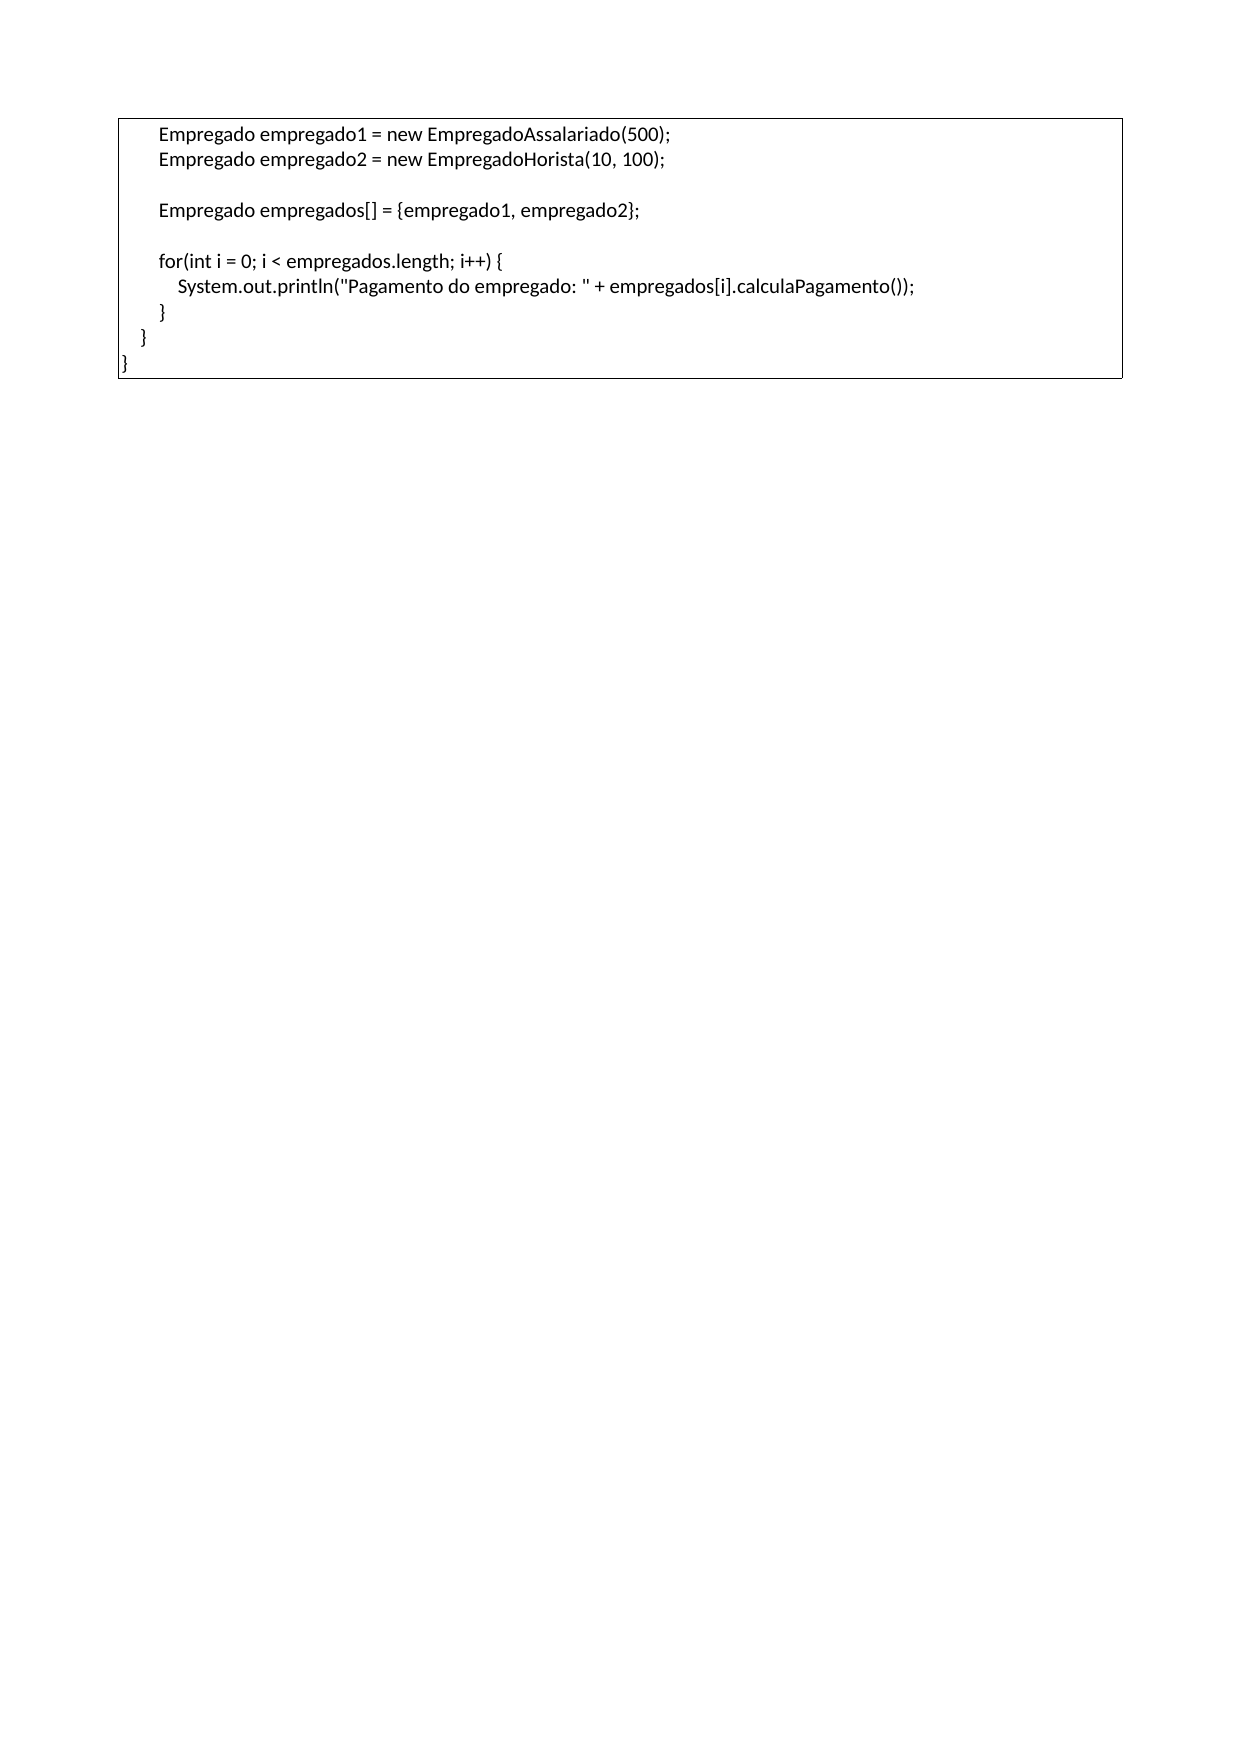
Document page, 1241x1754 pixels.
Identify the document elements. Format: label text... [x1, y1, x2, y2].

text for(int i = 0; i < empregados.length; i++) { [119, 245, 1122, 271]
text } [119, 347, 1122, 378]
text Empregado empregado1 = new EmpregadoAssalariado(500); [119, 119, 1122, 143]
text } [119, 296, 1122, 321]
text Empregado empregados[] = {empregado1, empregado2}; [119, 194, 1122, 223]
text System.out.println("Pagamento do empregado: " + empregados[i].calculaPagamento()); [119, 271, 1122, 296]
text Empregado empregado2 = new EmpregadoHorista(10, 100); [119, 143, 1122, 172]
text } [119, 321, 1122, 347]
